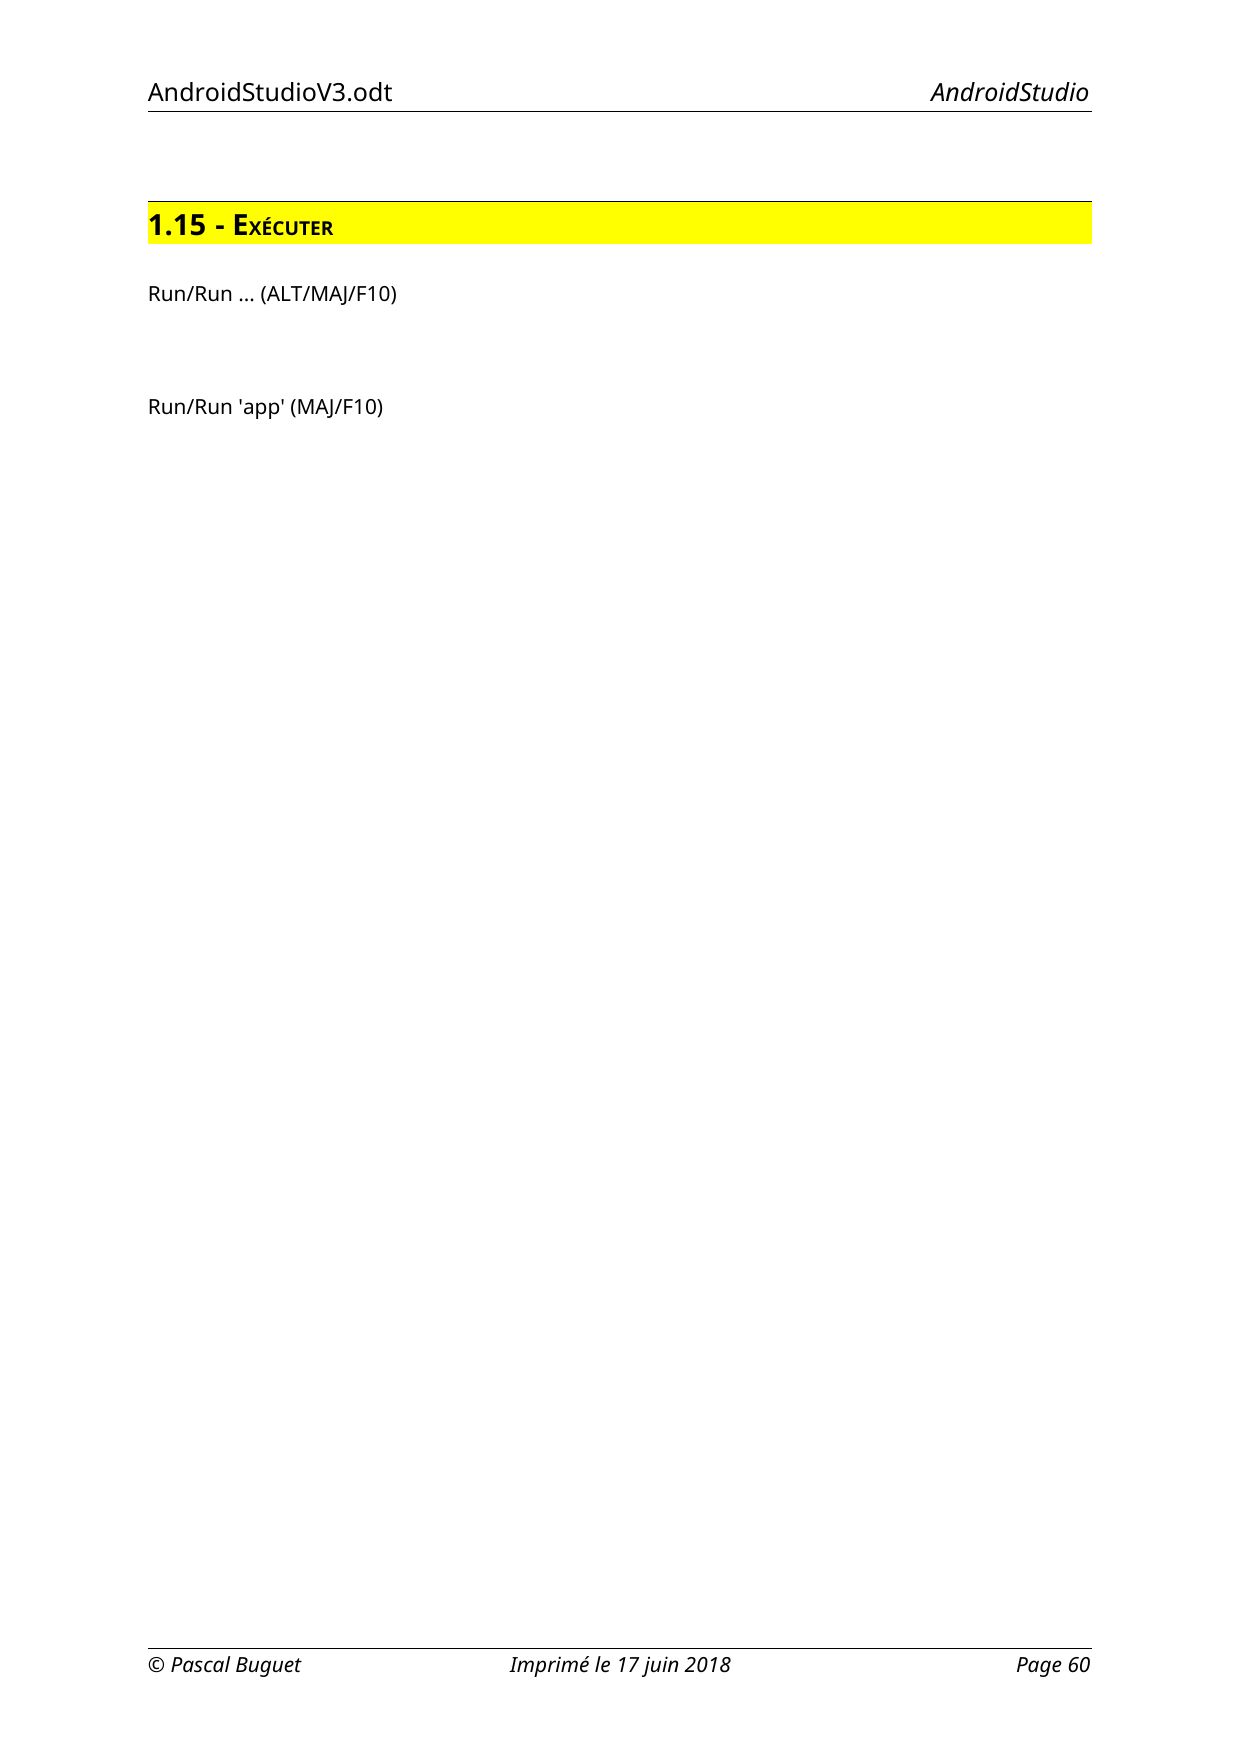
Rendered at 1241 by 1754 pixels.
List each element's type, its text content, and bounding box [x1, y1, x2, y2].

text Run/Run ... (ALT/MAJ/F10) [148, 279, 1092, 307]
subtitle - Exécuter [148, 202, 1092, 244]
text Run/Run 'app' (MAJ/F10) [148, 392, 1092, 421]
